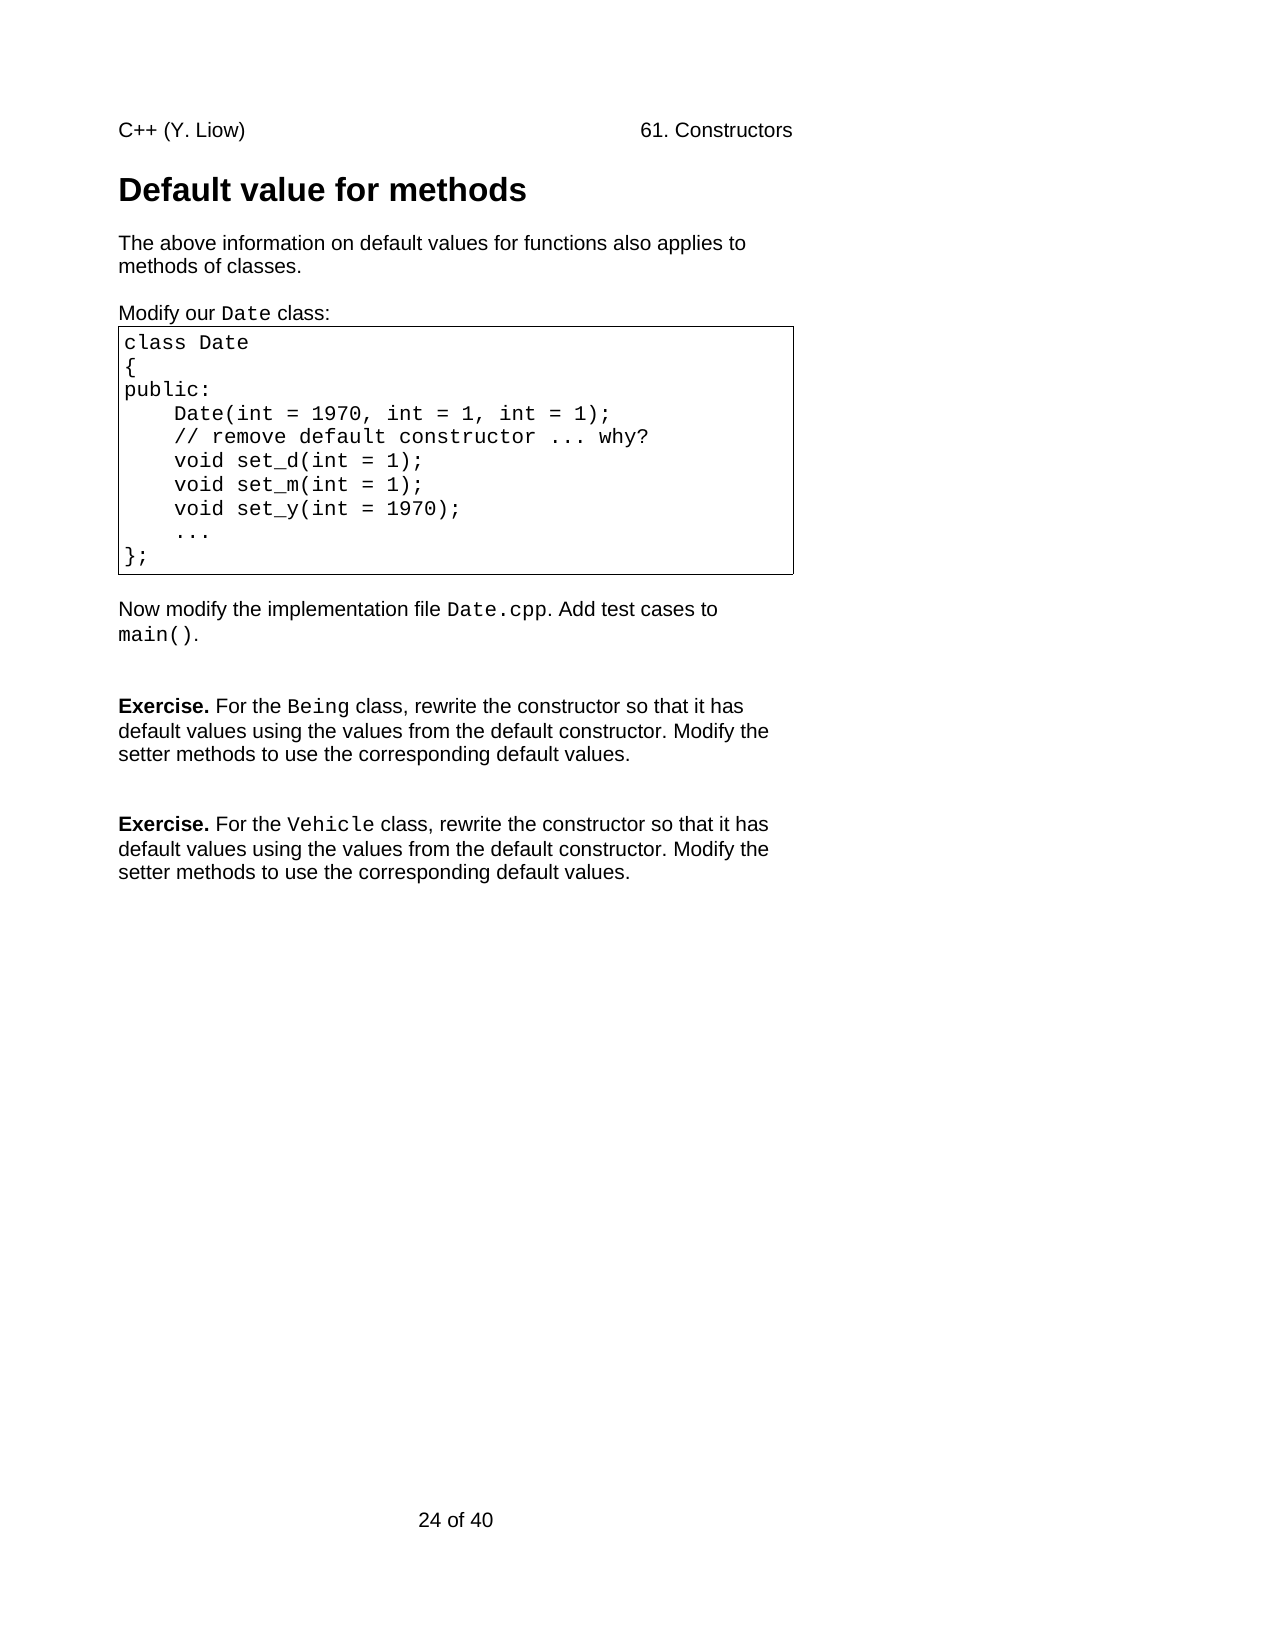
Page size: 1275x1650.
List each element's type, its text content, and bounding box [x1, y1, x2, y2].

table_header class Date { public: Date(int = 1970, int = 1, int = 1); // remove default constructor ... why? void set_d(int = 1); void set_m(int = 1); void set_y(int = 1970); ... }; [119, 327, 793, 574]
text Exercise. For the Vehicle class, rewrite the constructor so that it has default values using the values from the default constructor. Modify the setter methods to use the corresponding default values. [118, 812, 793, 884]
text Modify our Date class: [118, 301, 793, 326]
text Default value for methods [118, 171, 793, 208]
text Exercise. For the Being class, rewrite the constructor so that it has default values using the values from the default constructor. Modify the setter methods to use the corresponding default values. [118, 694, 793, 766]
text The above information on default values for functions also applies to methods of classes. [118, 231, 793, 278]
text Now modify the implementation file Date.cpp. Add test cases to main(). [118, 597, 793, 648]
